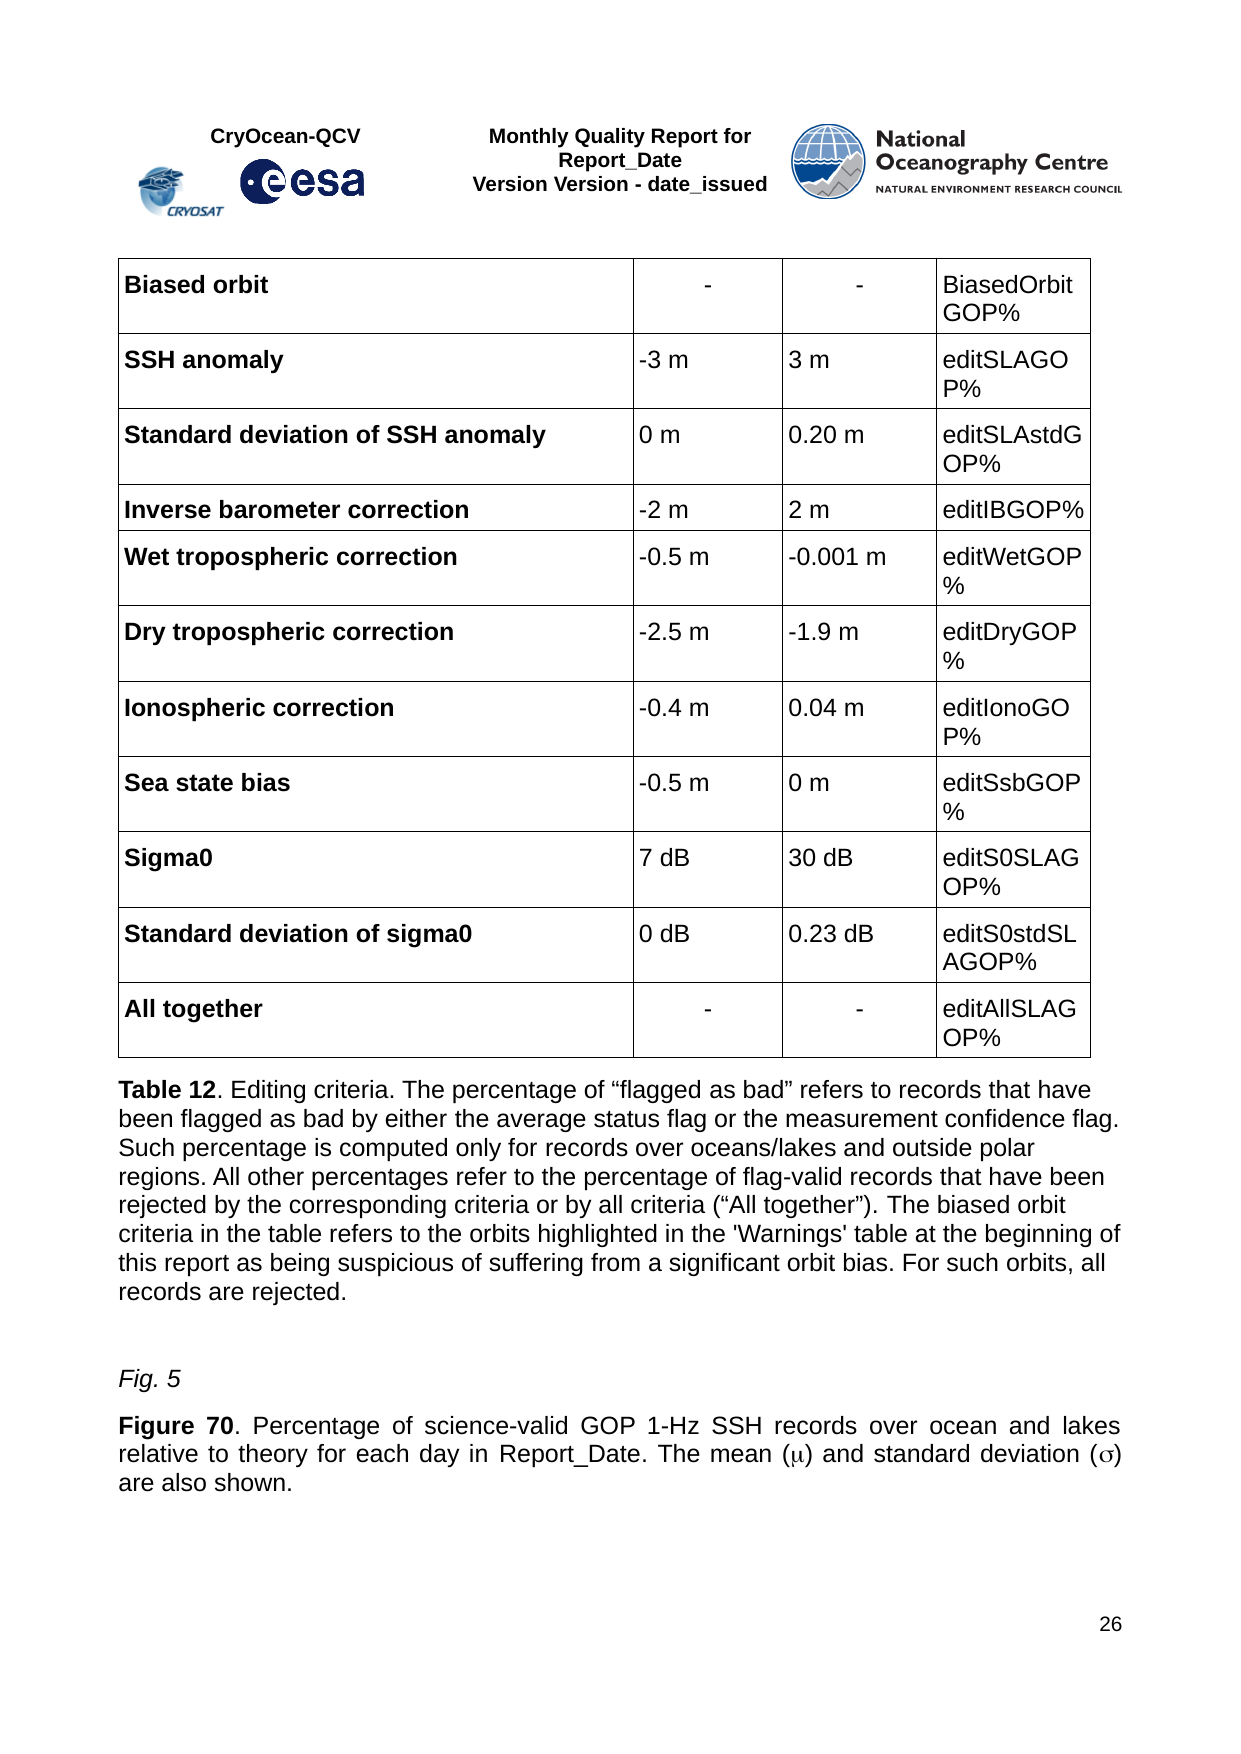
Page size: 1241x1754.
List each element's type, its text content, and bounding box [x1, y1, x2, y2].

table_cell -1.9 m [783, 606, 936, 681]
picture [118, 159, 364, 224]
table_cell editIBGOP% [937, 485, 1090, 530]
text Table 12. Editing criteria. The percentage of “flagged as bad” refers to records that have been flagged as bad by either the average status flag or the measurement confidence flag. Such percentage is computed only for records over oceans/lakes and outside polar regions. All other percentages refer to the percentage of flag-valid records that have been rejected by the corresponding criteria or by all criteria (“All together”). The biased orbit criteria in the table refers to the orbits highlighted in the 'Warnings' table at the beginning of this report as being suspicious of suffering from a significant orbit bias. For such orbits, all records are rejected. [118, 1075, 1122, 1305]
table_cell -0.5 m [634, 757, 782, 831]
table_cell 0 m [783, 757, 936, 831]
table_cell - [634, 259, 782, 333]
table_cell -0.001 m [783, 531, 936, 605]
table_cell editDryGOP% [937, 606, 1090, 681]
table_cell - [634, 983, 782, 1057]
table_cell editSsbGOP% [937, 757, 1090, 831]
table_cell editS0SLAGOP% [937, 832, 1090, 907]
table_cell Biased orbit [119, 259, 633, 333]
text Fig. 5 [118, 1364, 1122, 1393]
table_cell 3 m [783, 334, 936, 408]
table_cell All together [119, 983, 633, 1057]
table_cell BiasedOrbitGOP% [937, 259, 1090, 333]
table_cell Standard deviation of SSH anomaly [119, 409, 633, 483]
table_cell editWetGOP% [937, 531, 1090, 605]
table_cell 7 dB [634, 832, 782, 907]
table_cell editIonoGOP% [937, 682, 1090, 756]
table_cell editSLAstdGOP% [937, 409, 1090, 483]
table_cell 0.23 dB [783, 908, 936, 982]
table_cell Wet tropospheric correction [119, 531, 633, 605]
table_cell 0 m [634, 409, 782, 483]
table_cell editS0stdSLAGOP% [937, 908, 1090, 982]
table_cell Ionospheric correction [119, 682, 633, 756]
table_cell -0.5 m [634, 531, 782, 605]
table_cell -2.5 m [634, 606, 782, 681]
table_cell editSLAGOP% [937, 334, 1090, 408]
table_cell SSH anomaly [119, 334, 633, 408]
table_cell 0.20 m [783, 409, 936, 483]
table_cell -0.4 m [634, 682, 782, 756]
table_cell 30 dB [783, 832, 936, 907]
table_cell editAllSLAGOP% [937, 983, 1090, 1057]
table_cell 2 m [783, 485, 936, 530]
table_cell 0 dB [634, 908, 782, 982]
text Figure 70. Percentage of science-valid GOP 1-Hz SSH records over ocean and lakes relative to theory for each day in Report_Date. The mean (μ) and standard deviation (σ) are also shown. [118, 1411, 1122, 1497]
table_cell -2 m [634, 485, 782, 530]
table_cell 0.04 m [783, 682, 936, 756]
table_cell Sea state bias [119, 757, 633, 831]
table_cell -3 m [634, 334, 782, 408]
table_cell Sigma0 [119, 832, 633, 907]
table_cell Dry tropospheric correction [119, 606, 633, 681]
table_cell - [783, 983, 936, 1057]
table_cell Standard deviation of sigma0 [119, 908, 633, 982]
table_cell Inverse barometer correction [119, 485, 633, 530]
table_cell - [783, 259, 936, 333]
